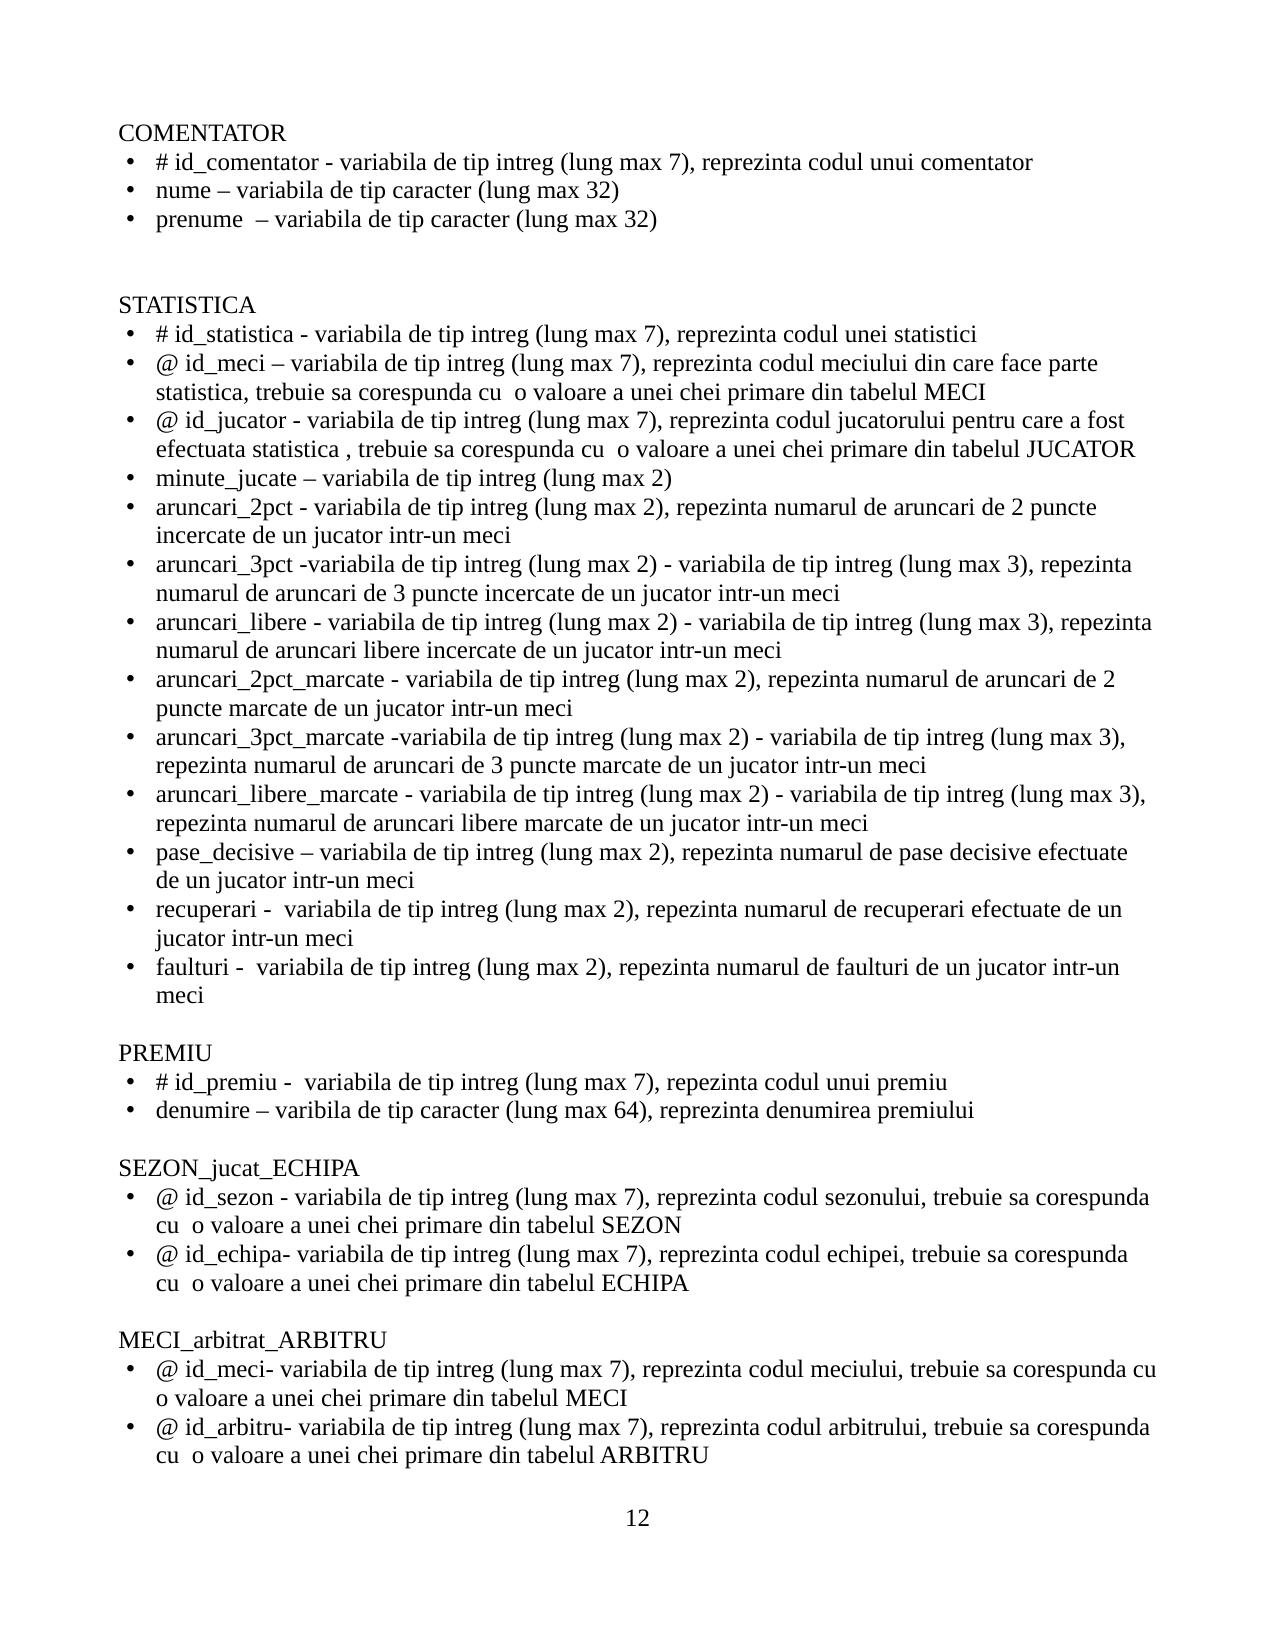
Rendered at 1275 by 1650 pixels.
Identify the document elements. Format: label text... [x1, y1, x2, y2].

list aruncari_2pct_marcate - variabila de tip intreg (lung max 2), repezinta numarul de aruncari de 2 puncte marcate de un jucator intr-un meci [156, 664, 1157, 722]
list @ id_meci – variabila de tip intreg (lung max 7), reprezinta codul meciului din care face parte statistica, trebuie sa corespunda cu o valoare a unei chei primare din tabelul MECI [156, 348, 1157, 406]
list @ id_jucator - variabila de tip intreg (lung max 7), reprezinta codul jucatorului pentru care a fost efectuata statistica , trebuie sa corespunda cu o valoare a unei chei primare din tabelul JUCATOR [156, 406, 1157, 463]
list minute_jucate – variabila de tip intreg (lung max 2) [156, 463, 1157, 492]
list @ id_sezon - variabila de tip intreg (lung max 7), reprezinta codul sezonului, trebuie sa corespunda cu o valoare a unei chei primare din tabelul SEZON [156, 1182, 1157, 1239]
list faulturi - variabila de tip intreg (lung max 2), repezinta numarul de faulturi de un jucator intr-un meci [156, 952, 1157, 1009]
list pase_decisive – variabila de tip intreg (lung max 2), repezinta numarul de pase decisive efectuate de un jucator intr-un meci [156, 837, 1157, 894]
text PREMIU [118, 1038, 1157, 1067]
list denumire – varibila de tip caracter (lung max 64), reprezinta denumirea premiului [156, 1096, 1157, 1124]
list nume – variabila de tip caracter (lung max 32) [156, 176, 1157, 204]
list @ id_meci- variabila de tip intreg (lung max 7), reprezinta codul meciului, trebuie sa corespunda cu o valoare a unei chei primare din tabelul MECI [156, 1354, 1157, 1412]
list recuperari - variabila de tip intreg (lung max 2), repezinta numarul de recuperari efectuate de un jucator intr-un meci [156, 894, 1157, 952]
list # id_statistica - variabila de tip intreg (lung max 7), reprezinta codul unei statistici [156, 319, 1157, 348]
list aruncari_3pct_marcate -variabila de tip intreg (lung max 2) - variabila de tip intreg (lung max 3), repezinta numarul de aruncari de 3 puncte marcate de un jucator intr-un meci [156, 722, 1157, 779]
text MECI_arbitrat_ARBITRU [118, 1326, 1157, 1354]
text COMENTATOR [118, 118, 1157, 147]
list aruncari_libere - variabila de tip intreg (lung max 2) - variabila de tip intreg (lung max 3), repezinta numarul de aruncari libere incercate de un jucator intr-un meci [156, 607, 1157, 664]
list aruncari_libere_marcate - variabila de tip intreg (lung max 2) - variabila de tip intreg (lung max 3), repezinta numarul de aruncari libere marcate de un jucator intr-un meci [156, 779, 1157, 837]
list aruncari_2pct - variabila de tip intreg (lung max 2), repezinta numarul de aruncari de 2 puncte incercate de un jucator intr-un meci [156, 492, 1157, 549]
list prenume – variabila de tip caracter (lung max 32) [156, 204, 1157, 233]
text SEZON_jucat_ECHIPA [118, 1153, 1157, 1182]
list # id_comentator - variabila de tip intreg (lung max 7), reprezinta codul unui comentator [156, 147, 1157, 176]
list @ id_arbitru- variabila de tip intreg (lung max 7), reprezinta codul arbitrului, trebuie sa corespunda cu o valoare a unei chei primare din tabelul ARBITRU [156, 1412, 1157, 1469]
list # id_premiu - variabila de tip intreg (lung max 7), repezinta codul unui premiu [156, 1067, 1157, 1096]
text STATISTICA [118, 291, 1157, 319]
list @ id_echipa- variabila de tip intreg (lung max 7), reprezinta codul echipei, trebuie sa corespunda cu o valoare a unei chei primare din tabelul ECHIPA [156, 1239, 1157, 1297]
list aruncari_3pct -variabila de tip intreg (lung max 2) - variabila de tip intreg (lung max 3), repezinta numarul de aruncari de 3 puncte incercate de un jucator intr-un meci [156, 549, 1157, 607]
